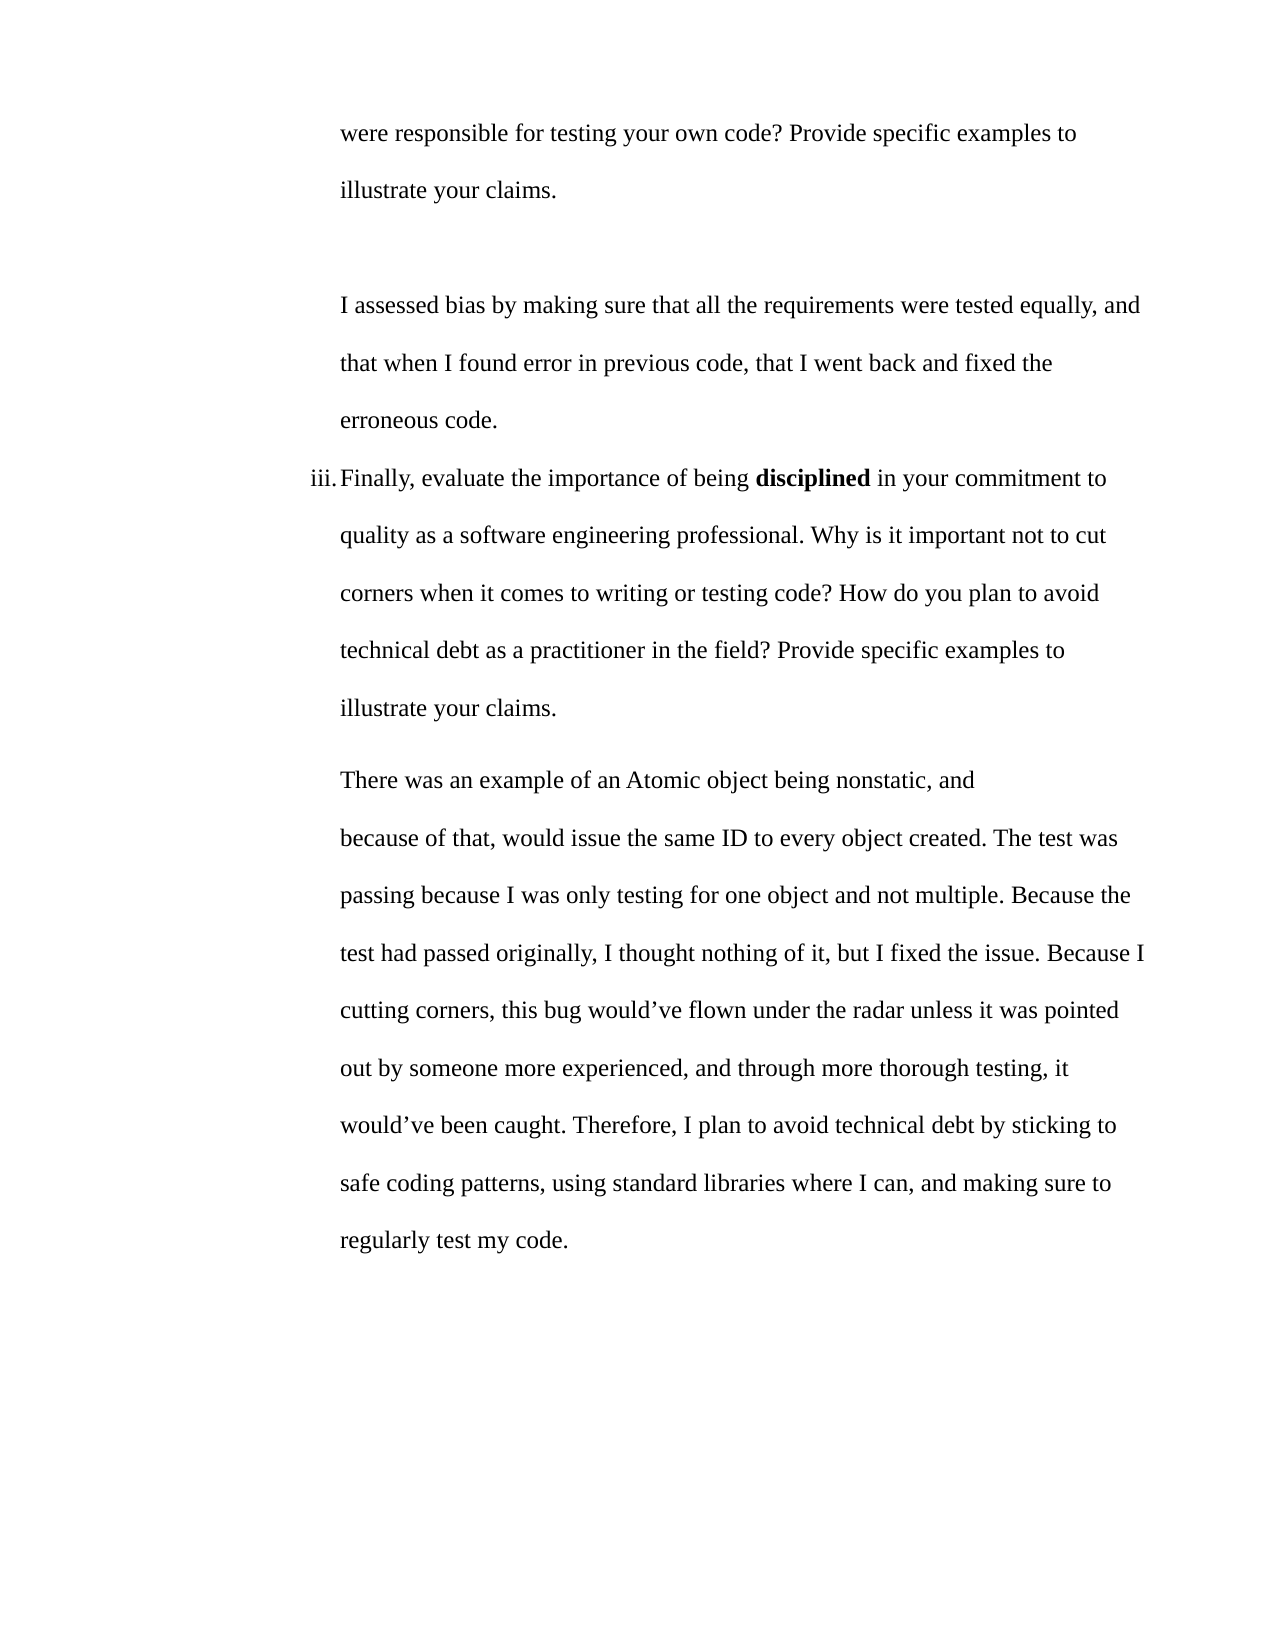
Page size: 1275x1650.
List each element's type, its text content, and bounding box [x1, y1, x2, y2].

list Finally, evaluate the importance of being disciplined in your commitment to quality as a software engineering professional. Why is it important not to cut corners when it comes to writing or testing code? How do you plan to avoid technical debt as a practitioner in the field? Provide specific examples to illustrate your claims. [310, 463, 1157, 722]
text There was an example of an Atomic object being nonstatic, and because of that, would issue the same ID to every object created. The test was passing because I was only testing for one object and not multiple. Because the test had passed originally, I thought nothing of it, but I fixed the issue. Because I [118, 765, 1157, 966]
text I assessed bias by making sure that all the requirements were tested equally, and that when I found error in previous code, that I went back and fixed the erroneous code. [118, 291, 1157, 434]
list were responsible for testing your own code? Provide specific examples to illustrate your claims. [310, 118, 1157, 204]
text cutting corners, this bug would’ve flown under the radar unless it was pointed out by someone more experienced, and through more thorough testing, it would’ve been caught. Therefore, I plan to avoid technical debt by sticking to safe coding patterns, using standard libraries where I can, and making sure to regularly test my code. [118, 995, 1157, 1254]
